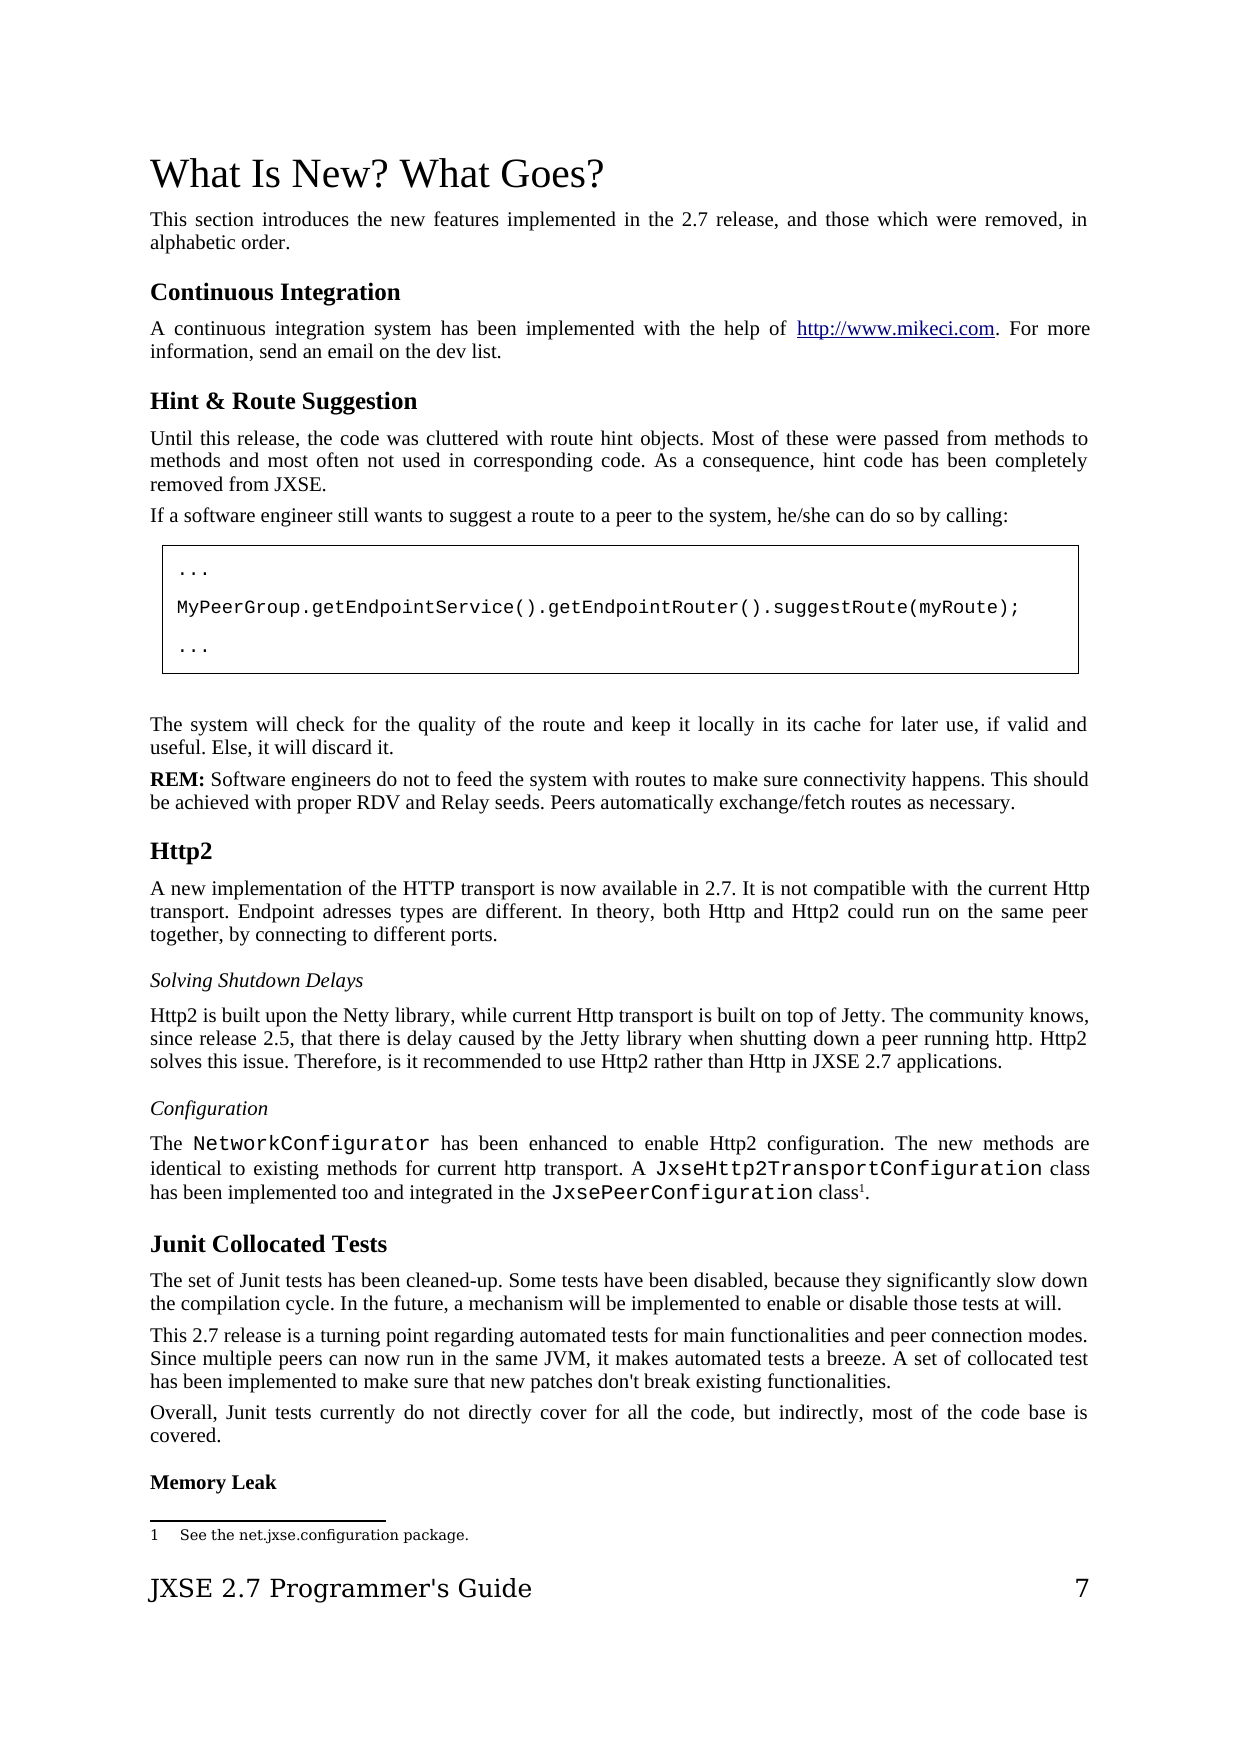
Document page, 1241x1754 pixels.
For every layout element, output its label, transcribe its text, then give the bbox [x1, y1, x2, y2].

text A continuous integration system has been implemented with the help of http://www.mikeci.com. For more information, send an email on the dev list. [150, 317, 1090, 363]
text Http2 [150, 837, 1090, 865]
text Until this release, the code was cluttered with route hint objects. Most of these were passed from methods to methods and most often not used in corresponding code. As a consequence, hint code has been completely removed from JXSE. [150, 426, 1090, 495]
text If a software engineer still wants to suggest a route to a peer to the system, he/she can do so by calling: [150, 504, 1090, 527]
text MyPeerGroup.getEndpointService().getEndpointRouter().suggestRoute(myRoute); [163, 583, 1078, 619]
text Overall, Junit tests currently do not directly cover for all the code, but indirectly, most of the code base is covered. [150, 1401, 1090, 1447]
text REM: Software engineers do not to feed the system with routes to make sure connectivity happens. This should be achieved with proper RDV and Relay seeds. Peers automatically exchange/fetch routes as necessary. [150, 767, 1090, 813]
text Solving Shutdown Delays [150, 969, 1090, 992]
text The set of Junit tests has been cleaned-up. Some tests have been disabled, because they significantly slow down the compilation cycle. In the future, a mechanism will be implemented to enable or disable those tests at will. [150, 1269, 1090, 1315]
text Memory Leak [150, 1471, 1090, 1494]
text ... [163, 622, 1078, 673]
text Http2 is built upon the Netty library, while current Http transport is built on top of Jetty. The community knows, since release 2.5, that there is delay caused by the Jetty library when shutting down a peer running http. Http2 solves this issue. Therefore, is it recommended to use Http2 rather than Http in JXSE 2.7 applications. [150, 1004, 1090, 1073]
text The NetworkConfigurator has been enhanced to enable Http2 configuration. The new methods are identical to existing methods for current http transport. A JxseHttp2TransportConfiguration class has been implemented too and integrated in the JxsePeerConfiguration class. [150, 1132, 1090, 1206]
text ... [163, 546, 1078, 581]
text Continuous Integration [150, 278, 1090, 305]
text This 2.7 release is a turning point regarding automated tests for main functionalities and peer connection modes. Since multiple peers can now run in the same JVM, it makes automated tests a breeze. A set of collocated test has been implemented to make sure that new patches don't break existing functionalities. [150, 1323, 1090, 1393]
text Configuration [150, 1097, 1090, 1120]
text A new implementation of the HTTP transport is now available in 2.7. It is not compatible with the current Http transport. Endpoint adresses types are different. In theory, both Http and Http2 could run on the same peer together, by connecting to different ports. [150, 877, 1090, 946]
text Junit Collocated Tests [150, 1230, 1090, 1257]
text See the net.jxse.configuration package. [150, 1527, 1090, 1544]
text What Is New? What Goes? [150, 150, 1090, 196]
text The system will check for the quality of the route and keep it locally in its cache for later use, if valid and useful. Else, it will discard it. [150, 713, 1090, 759]
text Hint & Route Suggestion [150, 387, 1090, 414]
text This section introduces the new features implemented in the 2.7 release, and those which were removed, in alphabetic order. [150, 208, 1090, 254]
